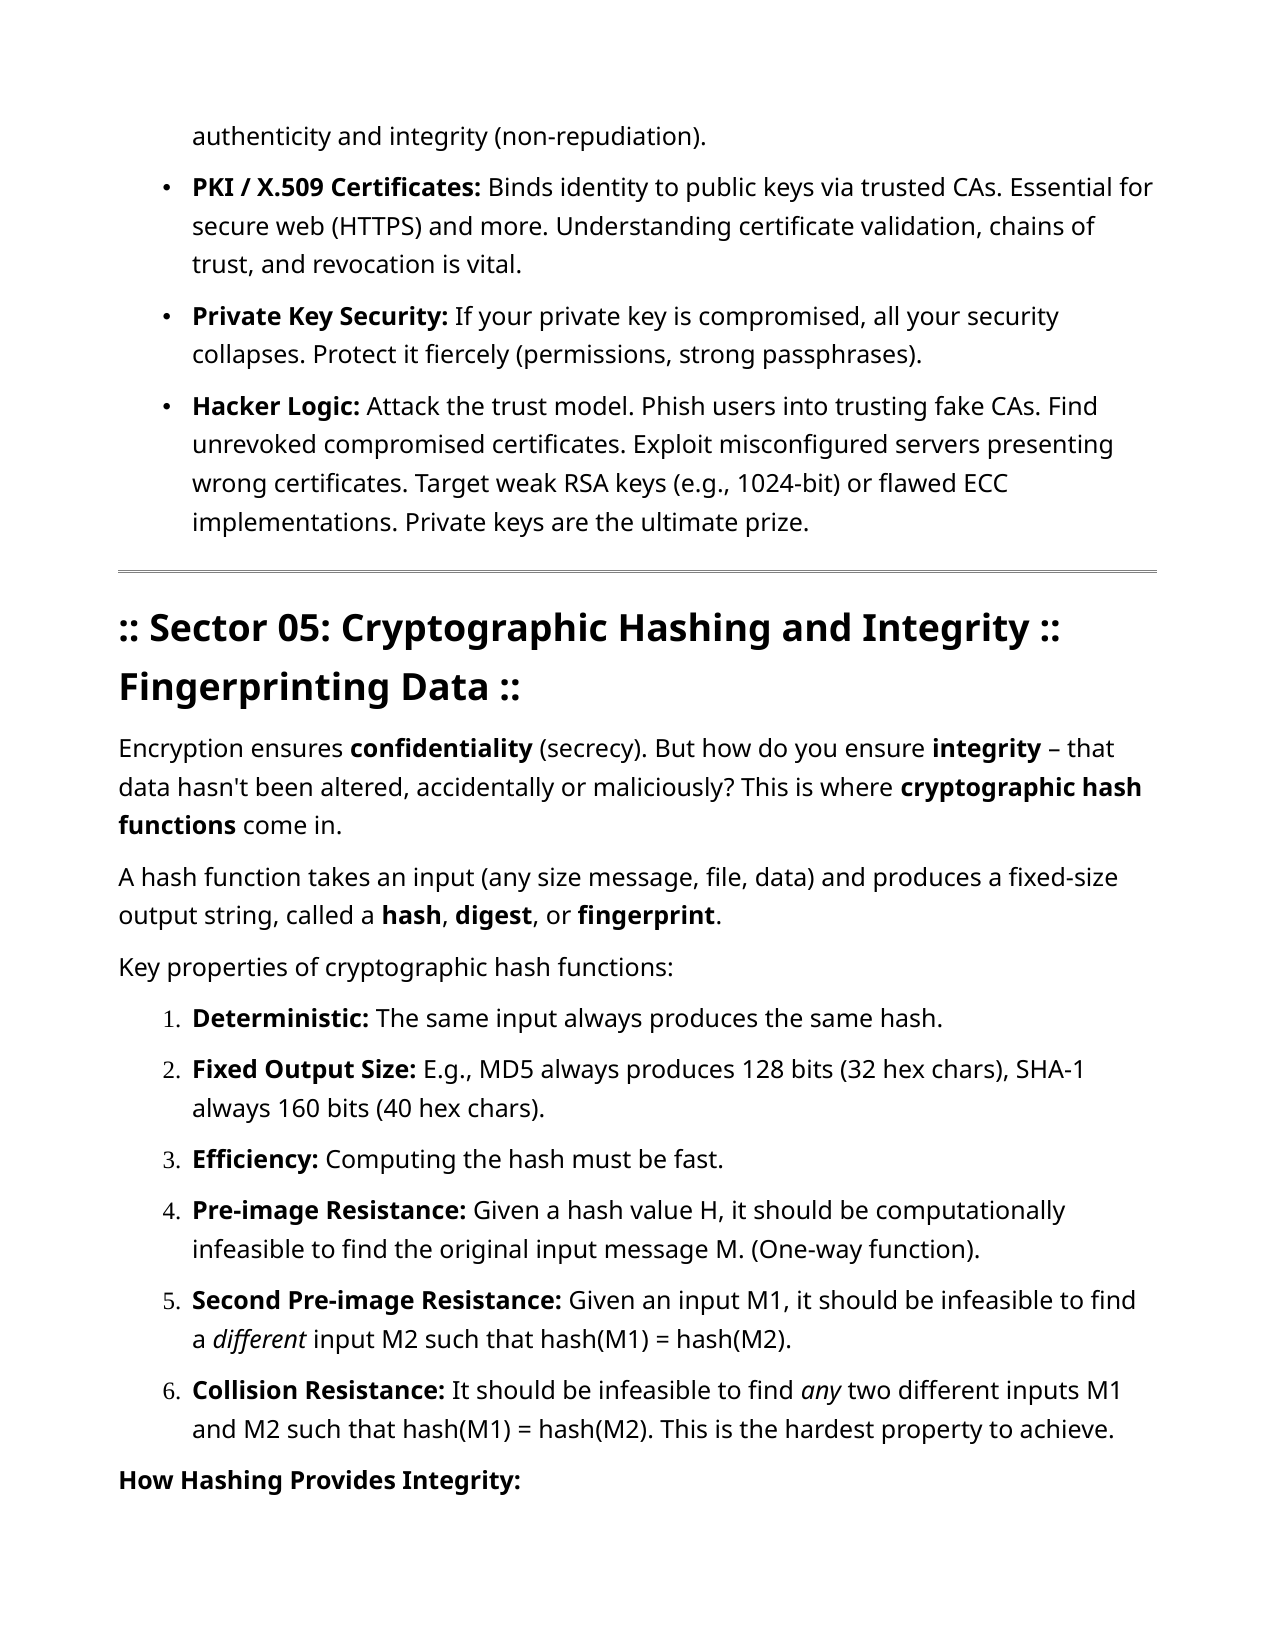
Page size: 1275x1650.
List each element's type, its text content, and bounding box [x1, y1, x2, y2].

list Pre-image Resistance: Given a hash value H, it should be computationally infeasible to find the original input message M. (One-way function). [162, 1193, 1157, 1266]
list Efficiency: Computing the hash must be fast. [162, 1142, 1157, 1176]
list Hacker Logic: Attack the trust model. Phish users into trusting fake CAs. Find unrevoked compromised certificates. Exploit misconfigured servers presenting wrong certificates. Target weak RSA keys (e.g., 1024-bit) or flawed ECC implementations. Private keys are the ultimate prize. [162, 388, 1157, 538]
list Deterministic: The same input always produces the same hash. [162, 1001, 1157, 1034]
text Encryption ensures confidentiality (secrecy). But how do you ensure integrity – that data hasn't been altered, accidentally or maliciously? This is where cryptographic hash functions come in. [118, 731, 1157, 842]
subtitle :: Sector 05: Cryptographic Hashing and Integrity :: Fingerprinting Data :: [118, 602, 1157, 711]
list Private Key Security: If your private key is compromised, all your security collapses. Protect it fiercely (permissions, strong passphrases). [162, 298, 1157, 371]
text Key properties of cryptographic hash functions: [118, 949, 1157, 983]
list PKI / X.509 Certificates: Binds identity to public keys via trusted CAs. Essential for secure web (HTTPS) and more. Understanding certificate validation, chains of trust, and revocation is vital. [162, 169, 1157, 281]
list Fixed Output Size: E.g., MD5 always produces 128 bits (32 hex chars), SHA-1 always 160 bits (40 hex chars). [162, 1052, 1157, 1124]
text How Hashing Provides Integrity: [118, 1463, 1157, 1497]
list Second Pre-image Resistance: Given an input M1, it should be infeasible to find a different input M2 such that hash(M1) = hash(M2). [162, 1283, 1157, 1356]
list authenticity and integrity (non-repudiation). [162, 118, 1157, 152]
text A hash function takes an input (any size message, file, data) and produces a fixed-size output string, called a hash, digest, or fingerprint. [118, 859, 1157, 932]
list Collision Resistance: It should be infeasible to find any two different inputs M1 and M2 such that hash(M1) = hash(M2). This is the hardest property to achieve. [162, 1373, 1157, 1446]
